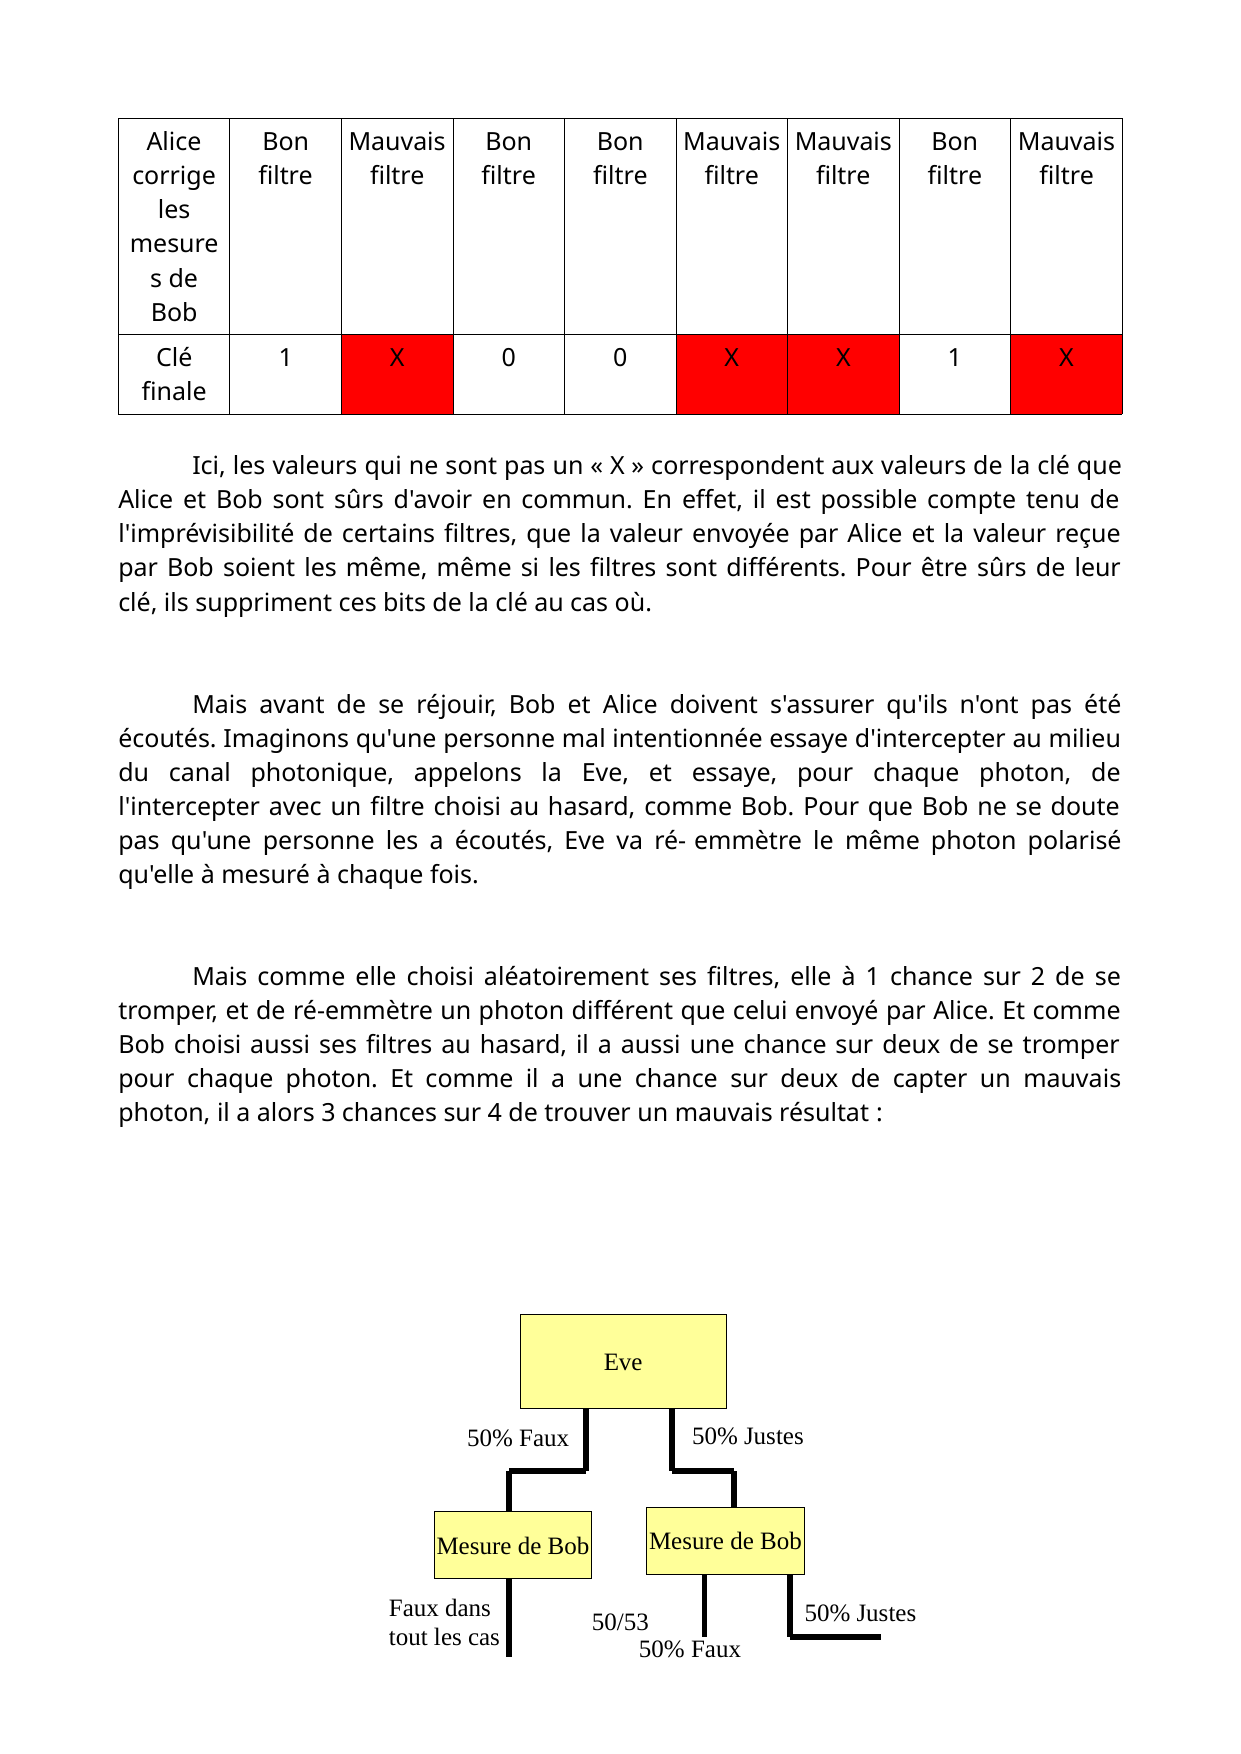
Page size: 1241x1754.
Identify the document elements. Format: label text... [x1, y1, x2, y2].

table_cell 0 [454, 335, 564, 414]
text Mais comme elle choisi aléatoirement ses filtres, elle à 1 chance sur 2 de se tromper, et de ré-emmètre un photon différent que celui envoyé par Alice. Et comme Bob choisi aussi ses filtres au hasard, il a aussi une chance sur deux de se tromper pour chaque photon. Et comme il a une chance sur deux de capter un mauvais photon, il a alors 3 chances sur 4 de trouver un mauvais résultat : [118, 959, 1122, 1129]
table_cell Mauvais filtre [342, 119, 453, 334]
table_cell Mauvais filtre [788, 119, 899, 334]
table_cell Bon filtre [230, 119, 341, 334]
table_cell Bon filtre [454, 119, 564, 334]
text Ici, les valeurs qui ne sont pas un « X » correspondent aux valeurs de la clé que Alice et Bob sont sûrs d'avoir en commun. En effet, il est possible compte tenu de l'imprévisibilité de certains filtres, que la valeur envoyée par Alice et la valeur reçue par Bob soient les même, même si les filtres sont différents. Pour être sûrs de leur clé, ils suppriment ces bits de la clé au cas où. [118, 448, 1122, 618]
table_cell Mauvais filtre [677, 119, 787, 334]
table_cell Alice corrige les mesures de Bob [119, 119, 229, 334]
table_cell X [1011, 335, 1122, 414]
table_cell Mauvais filtre [1011, 119, 1122, 334]
table_cell 1 [230, 335, 341, 414]
table_cell 1 [900, 335, 1010, 414]
table_cell X [342, 335, 453, 414]
text Mais avant de se réjouir, Bob et Alice doivent s'assurer qu'ils n'ont pas été écoutés. Imaginons qu'une personne mal intentionnée essaye d'intercepter au milieu du canal photonique, appelons la Eve, et essaye, pour chaque photon, de l'intercepter avec un filtre choisi au hasard, comme Bob. Pour que Bob ne se doute pas qu'une personne les a écoutés, Eve va ré- emmètre le même photon polarisé qu'elle à mesuré à chaque fois. [118, 686, 1122, 891]
table_cell Clé finale [119, 335, 229, 414]
table_cell Bon filtre [565, 119, 676, 334]
table_cell 0 [565, 335, 676, 414]
table_cell Bon filtre [900, 119, 1010, 334]
table_cell X [677, 335, 787, 414]
table_cell X [788, 335, 899, 414]
